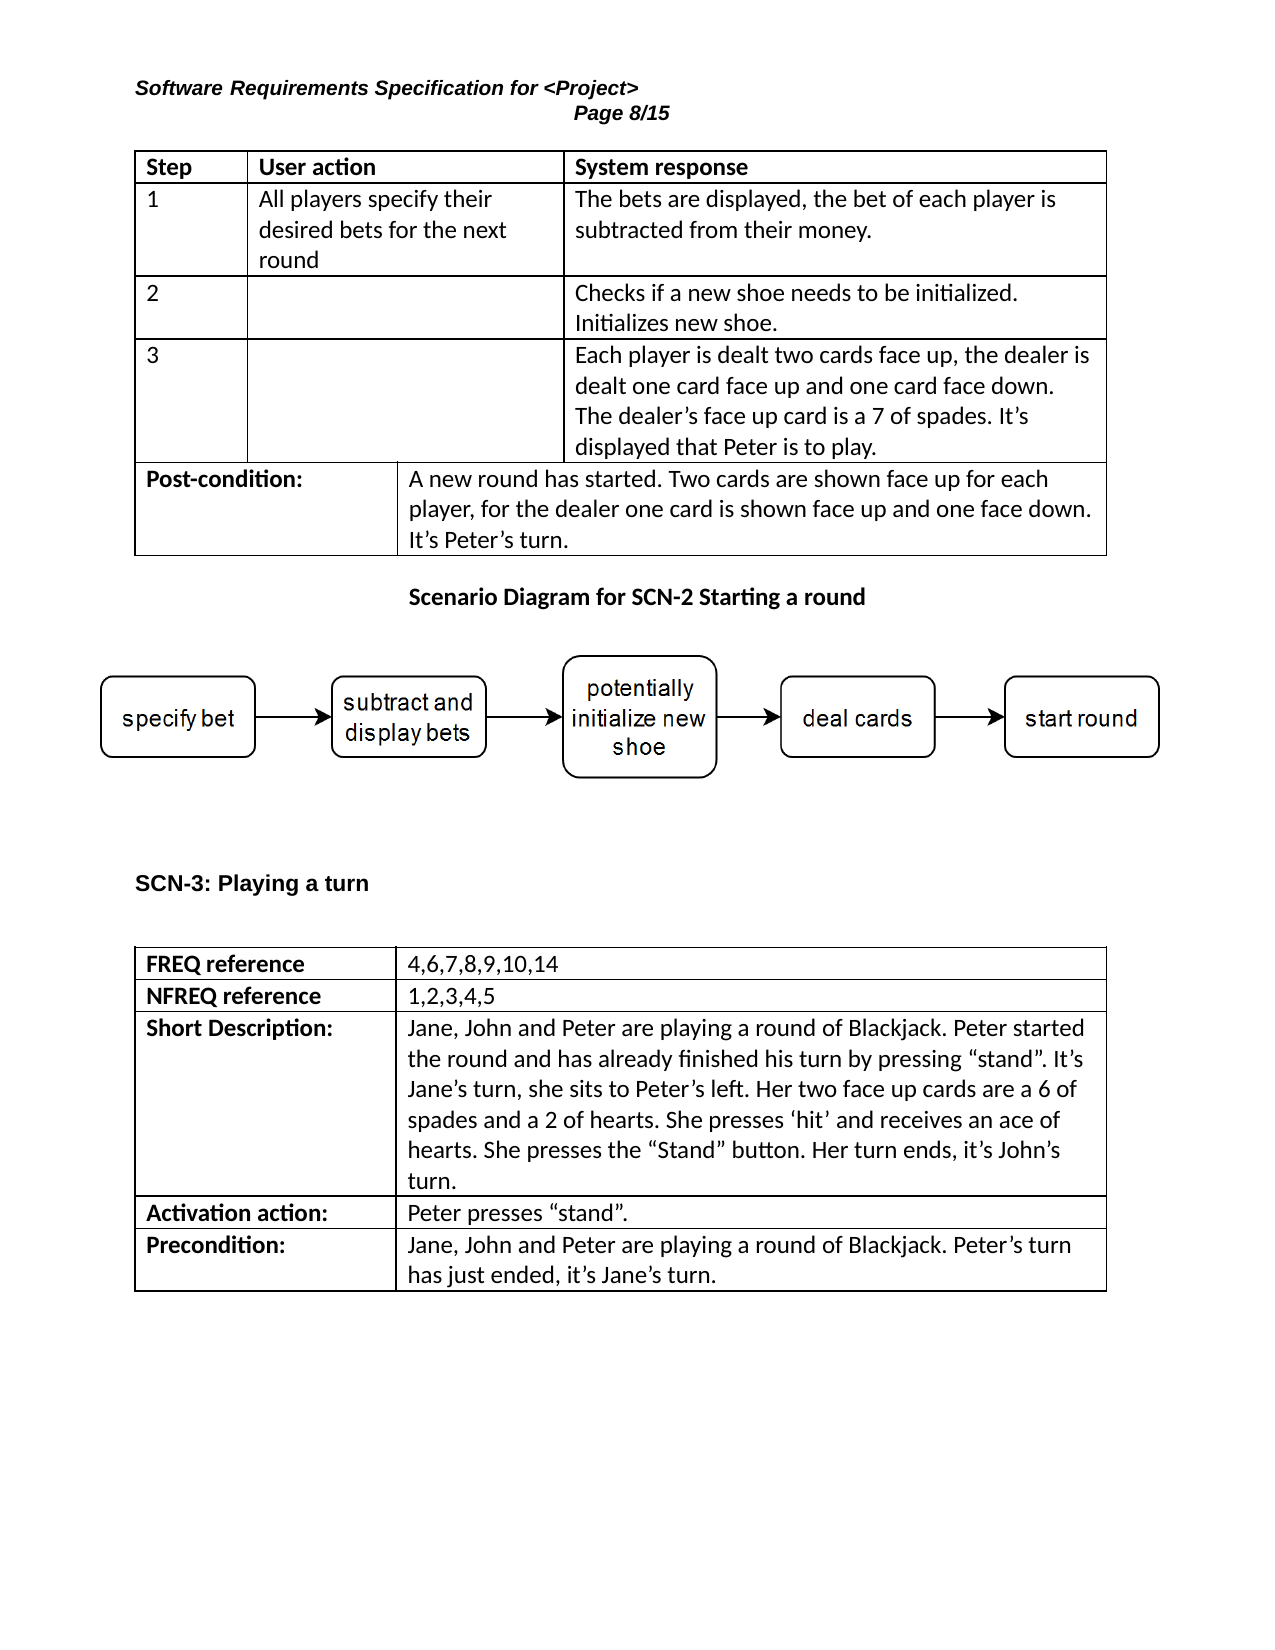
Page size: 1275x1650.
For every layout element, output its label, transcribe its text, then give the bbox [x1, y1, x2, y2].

table_cell Step [136, 152, 247, 182]
table_cell Jane, John and Peter are playing a round of Blackjack. Peter’s turn has just ended, it’s Jane’s turn. [397, 1229, 1106, 1290]
table_cell Post-condition: [136, 463, 397, 554]
table_cell Peter presses “stand”. [397, 1197, 1106, 1227]
table_cell Activation action: [136, 1197, 395, 1227]
table_header FREQ reference [136, 948, 395, 978]
table_cell Short Description: [136, 1012, 395, 1195]
table_cell The bets are displayed, the bet of each player is subtracted from their money. [565, 184, 1106, 275]
table_cell Each player is dealt two cards face up, the dealer is dealt one card face up and one card face down. The dealer’s face up card is a 7 of spades. It’s displayed that Peter is to play. [565, 340, 1106, 461]
table_cell [248, 277, 563, 338]
table_cell 2 [136, 277, 247, 338]
table_cell Jane, John and Peter are playing a round of Blackjack. Peter started the round and has already finished his turn by pressing “stand”. It’s Jane’s turn, she sits to Peter’s left. Her two face up cards are a 6 of spades and a 2 of hearts. She presses ‘hit’ and receives an ace of hearts. She presses the “Stand” button. Her turn ends, it’s John’s turn. [397, 1012, 1106, 1195]
table_cell 3 [136, 340, 247, 461]
table_cell 1 [136, 184, 247, 275]
subtitle SCN-3: Playing a turn [135, 871, 1140, 896]
table_cell System response [565, 152, 1106, 182]
table_cell Precondition: [136, 1229, 395, 1290]
table_cell 1,2,3,4,5 [397, 980, 1106, 1011]
subtitle Scenario Diagram for SCN-2 Starting a round [135, 581, 1140, 612]
table_cell All players specify their desired bets for the next round [248, 184, 563, 275]
table_cell User action [248, 152, 563, 182]
table_cell A new round has started. Two cards are shown face up for each player, for the dealer one card is shown face up and one face down. It’s Peter’s turn. [398, 463, 1106, 554]
table_cell Checks if a new shoe needs to be initialized. Initializes new shoe. [565, 277, 1106, 338]
table_cell NFREQ reference [136, 980, 395, 1011]
table_cell [248, 340, 563, 461]
table_header 4,6,7,8,9,10,14 [397, 948, 1106, 978]
